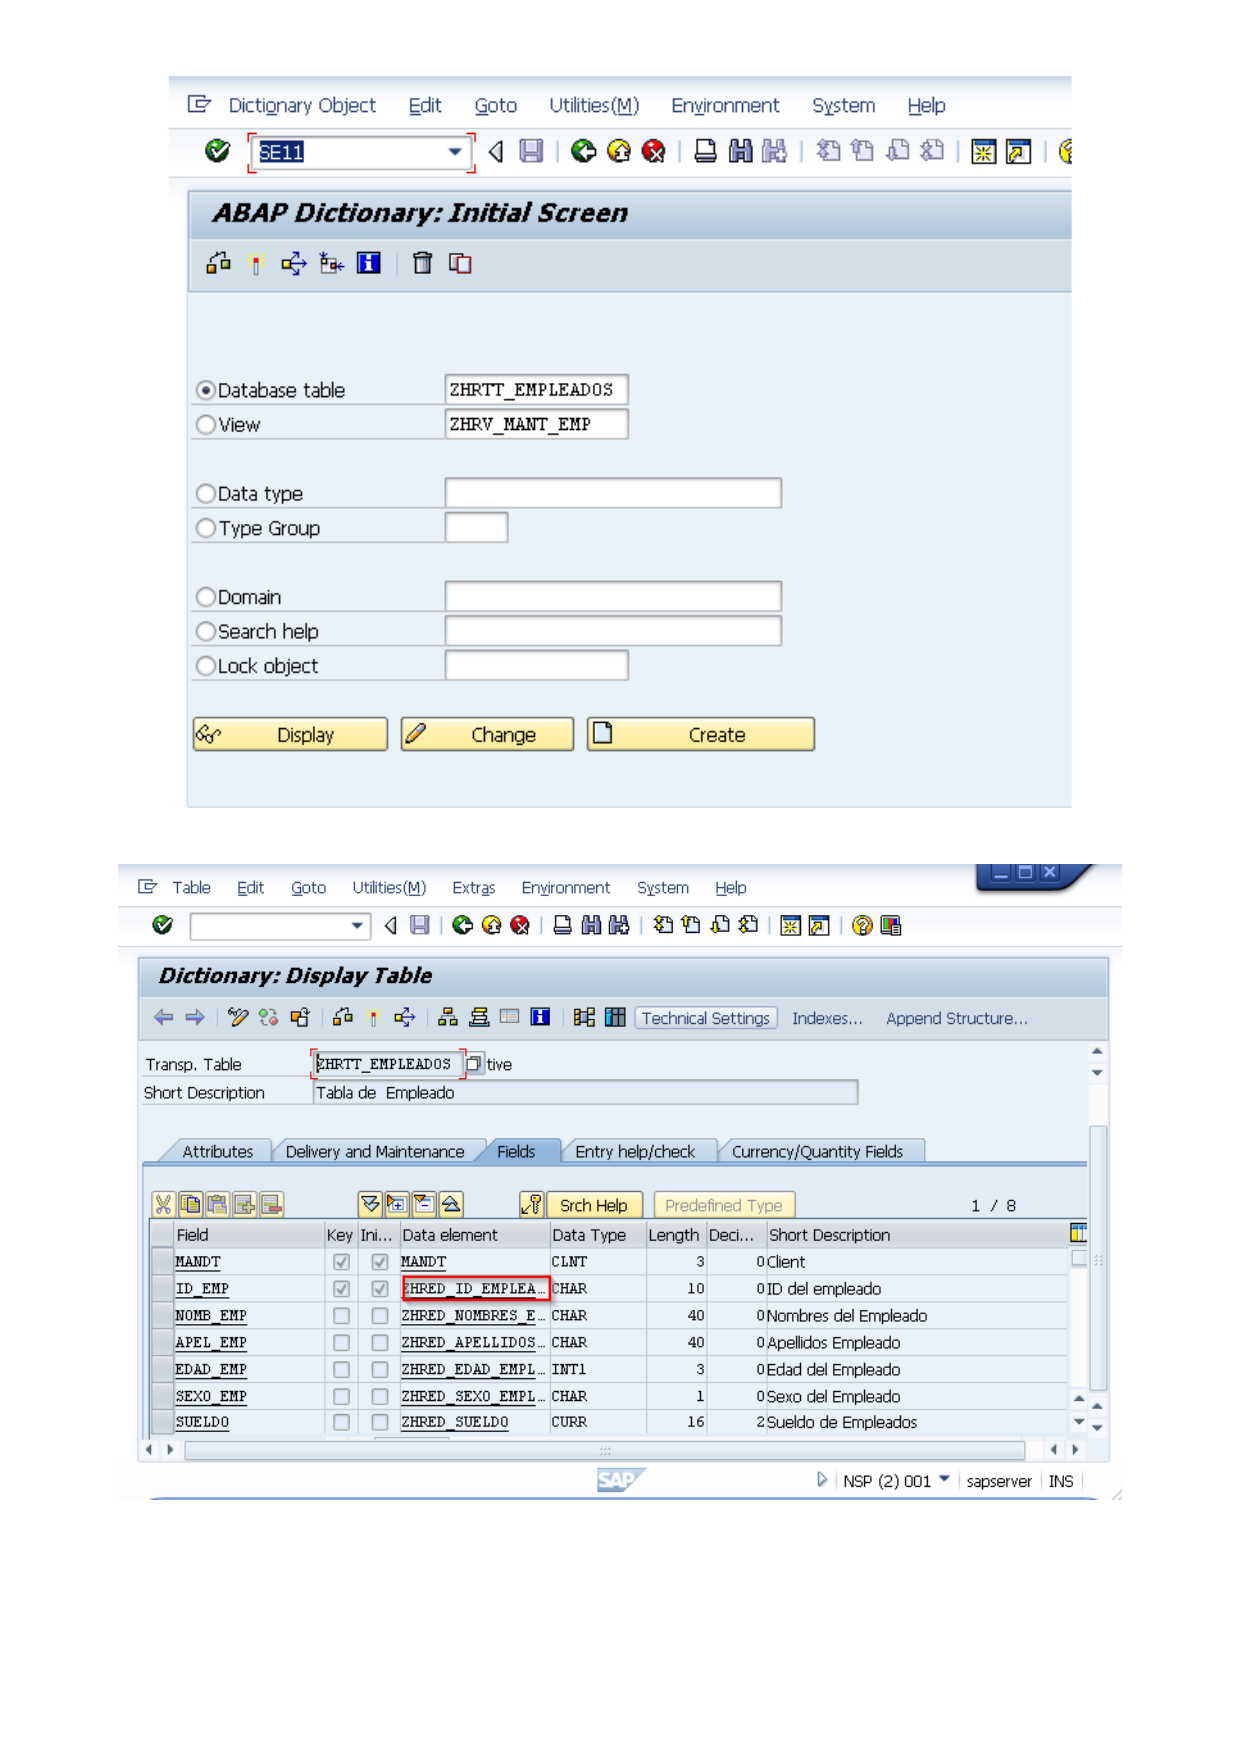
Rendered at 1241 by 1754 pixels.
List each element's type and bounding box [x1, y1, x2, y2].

picture [118, 864, 1123, 1500]
picture [168, 76, 1072, 808]
